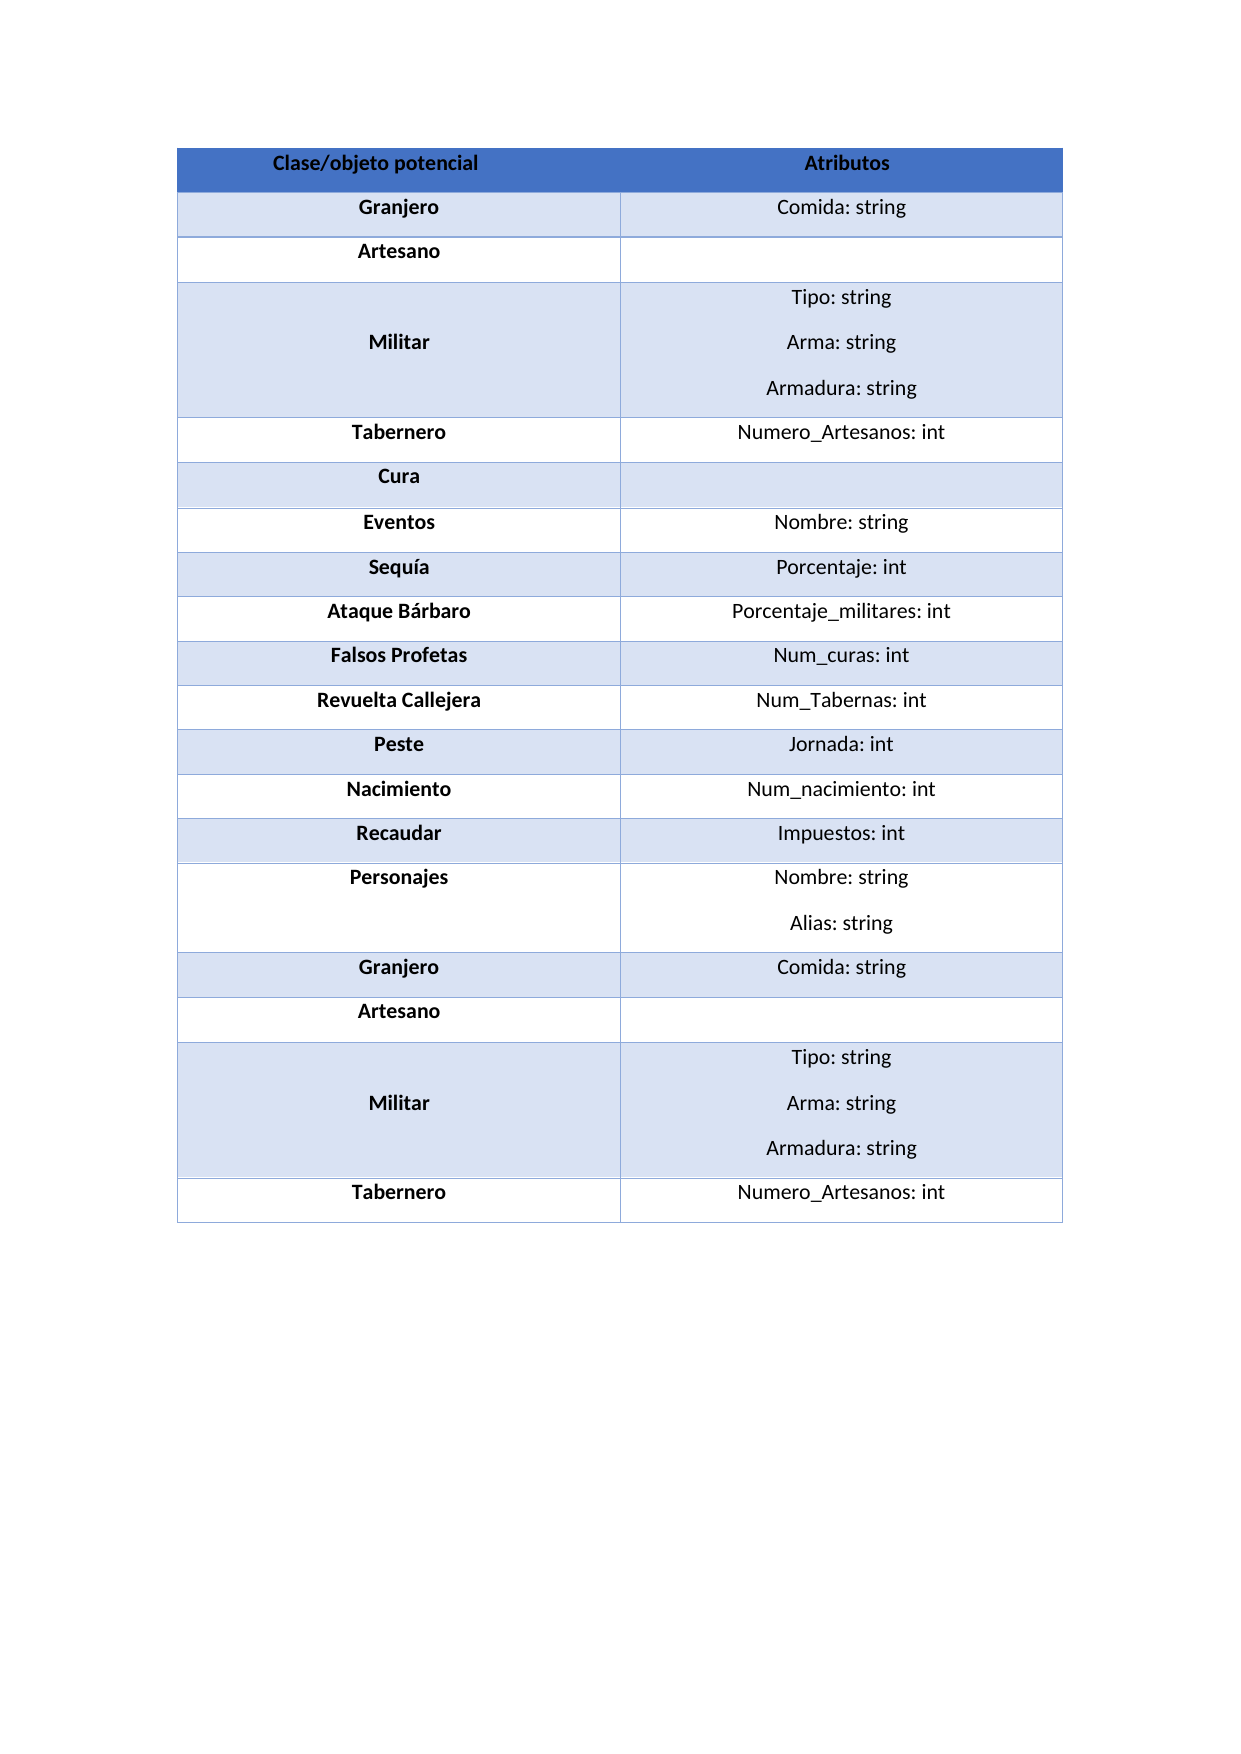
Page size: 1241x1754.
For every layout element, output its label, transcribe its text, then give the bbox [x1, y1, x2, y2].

table_cell Falsos Profetas [178, 642, 620, 685]
table_cell Militar [178, 283, 620, 417]
table_cell Tabernero [178, 418, 620, 462]
table_cell Numero_Artesanos: int [621, 1179, 1062, 1222]
table_cell Numero_Artesanos: int [621, 418, 1062, 462]
table_cell [621, 998, 1062, 1042]
table_cell Eventos [178, 509, 620, 552]
table_cell Artesano [178, 238, 620, 282]
table_cell Comida: string [621, 953, 1062, 997]
table_cell Comida: string [621, 193, 1062, 236]
table_cell Porcentaje_militares: int [621, 597, 1062, 641]
table_cell Tipo: string Arma: string Armadura: string [621, 1043, 1062, 1177]
table_cell Num_Tabernas: int [621, 686, 1062, 729]
table_cell Porcentaje: int [621, 553, 1062, 596]
table_cell Sequía [178, 553, 620, 596]
table_cell Ataque Bárbaro [178, 597, 620, 641]
table_cell Granjero [178, 953, 620, 997]
table_cell Tabernero [178, 1179, 620, 1222]
table_cell Revuelta Callejera [178, 686, 620, 729]
table_header Clase/objeto potencial Atributos [178, 149, 1062, 192]
table_cell Nombre: string Alias: string [621, 864, 1062, 952]
table_cell Nombre: string [621, 509, 1062, 552]
table_cell [621, 238, 1062, 282]
table_cell [621, 463, 1062, 507]
table_cell Num_nacimiento: int [621, 775, 1062, 818]
table_cell Impuestos: int [621, 819, 1062, 862]
table_cell Nacimiento [178, 775, 620, 818]
table_cell Recaudar [178, 819, 620, 862]
table_cell Tipo: string Arma: string Armadura: string [621, 283, 1062, 417]
table_cell Jornada: int [621, 730, 1062, 774]
table_cell Peste [178, 730, 620, 774]
table_cell Personajes [178, 864, 620, 952]
table_cell Militar [178, 1043, 620, 1177]
table_cell Granjero [178, 193, 620, 236]
table_cell Cura [178, 463, 620, 507]
table_cell Num_curas: int [621, 642, 1062, 685]
table_cell Artesano [178, 998, 620, 1042]
